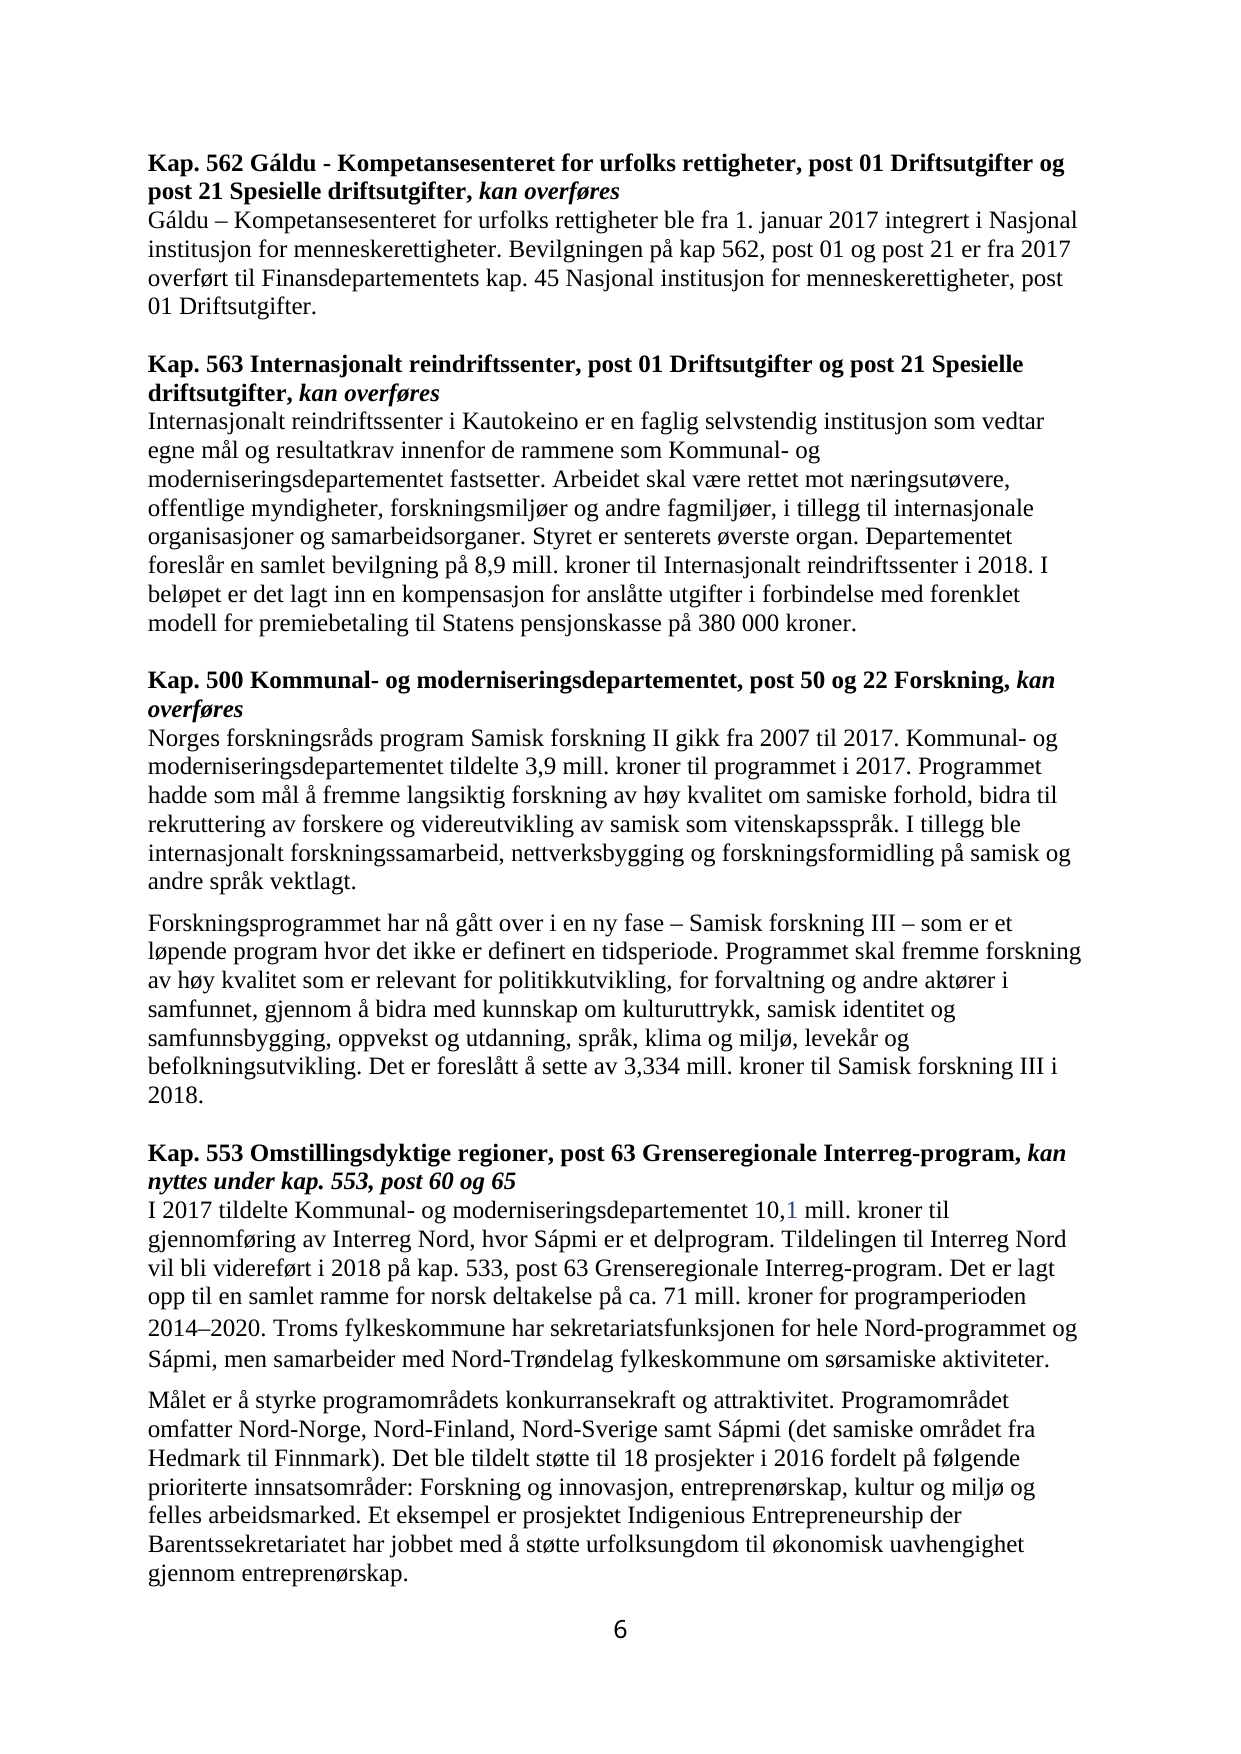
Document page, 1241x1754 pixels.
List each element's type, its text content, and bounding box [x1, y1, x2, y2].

text Forskningsprogrammet har nå gått over i en ny fase – Samisk forskning III – som er et løpende program hvor det ikke er definert en tidsperiode. Programmet skal fremme forskning av høy kvalitet som er relevant for politikkutvikling, for forvaltning og andre aktører i samfunnet, gjennom å bidra med kunnskap om kulturuttrykk, samisk identitet og samfunnsbygging, oppvekst og utdanning, språk, klima og miljø, levekår og befolkningsutvikling. Det er foreslått å sette av 3,334 mill. kroner til Samisk forskning III i 2018. Kap. 553 Omstillingsdyktige regioner, post 63 Grenseregionale Interreg-program, kan nyttes under kap. 553, post 60 og 65 I 2017 tildelte Kommunal- og moderniseringsdepartementet 10,1 mill. kroner til gjennomføring av Interreg Nord, hvor Sápmi er et delprogram. Tildelingen til Interreg Nord vil bli videreført i 2018 på kap. 533, post 63 Grenseregionale Interreg-program. Det er lagt opp til en samlet ramme for norsk deltakelse på ca. 71 mill. kroner for programperioden 2014–2020. Troms fylkeskommune har sekretariatsfunksjonen for hele Nord-programmet og Sápmi, men samarbeider med Nord-Trøndelag fylkeskommune om sørsamiske aktiviteter. [148, 908, 1093, 1373]
text Målet er å styrke programområdets konkurransekraft og attraktivitet. Programområdet omfatter Nord-Norge, Nord-Finland, Nord-Sverige samt Sápmi (det samiske området fra Hedmark til Finnmark). Det ble tildelt støtte til 18 prosjekter i 2016 fordelt på følgende prioriterte innsatsområder: Forskning og innovasjon, entreprenørskap, kultur og miljø og felles arbeidsmarked. Et eksempel er prosjektet Indigenious Entrepreneurship der Barentssekretariatet har jobbet med å støtte urfolksungdom til økonomisk uavhengighet gjennom entreprenørskap. [148, 1385, 1093, 1587]
text Kap. 562 Gáldu - Kompetansesenteret for urfolks rettigheter, post 01 Driftsutgifter og post 21 Spesielle driftsutgifter, kan overføres Gáldu – Kompetansesenteret for urfolks rettigheter ble fra 1. januar 2017 integrert i Nasjonal institusjon for menneskerettigheter. Bevilgningen på kap 562, post 01 og post 21 er fra 2017 overført til Finansdepartementets kap. 45 Nasjonal institusjon for menneskerettigheter, post 01 Driftsutgifter. [148, 148, 1093, 320]
text Kap. 563 Internasjonalt reindriftssenter, post 01 Driftsutgifter og post 21 Spesielle driftsutgifter, kan overføres Internasjonalt reindriftssenter i Kautokeino er en faglig selvstendig institusjon som vedtar egne mål og resultatkrav innenfor de rammene som Kommunal- og moderniseringsdepartementet fastsetter. Arbeidet skal være rettet mot næringsutøvere, offentlige myndigheter, forskningsmiljøer og andre fagmiljøer, i tillegg til internasjonale organisasjoner og samarbeidsorganer. Styret er senterets øverste organ. Departementet foreslår en samlet bevilgning på 8,9 mill. kroner til Internasjonalt reindriftssenter i 2018. I beløpet er det lagt inn en kompensasjon for anslåtte utgifter i forbindelse med forenklet modell for premiebetaling til Statens pensjonskasse på 380 000 kroner. Kap. 500 Kommunal- og moderniseringsdepartementet, post 50 og 22 Forskning, kan overføres Norges forskningsråds program Samisk forskning II gikk fra 2007 til 2017. Kommunal- og moderniseringsdepartementet tildelte 3,9 mill. kroner til programmet i 2017. Programmet hadde som mål å fremme langsiktig forskning av høy kvalitet om samiske forhold, bidra til rekruttering av forskere og videre­utvikling av samisk som vitenskapsspråk. I tillegg ble internasjonalt forskningssam­arbeid, nettverksbygging og forskningsformidling på samisk og andre språk vektlagt. [148, 349, 1093, 895]
